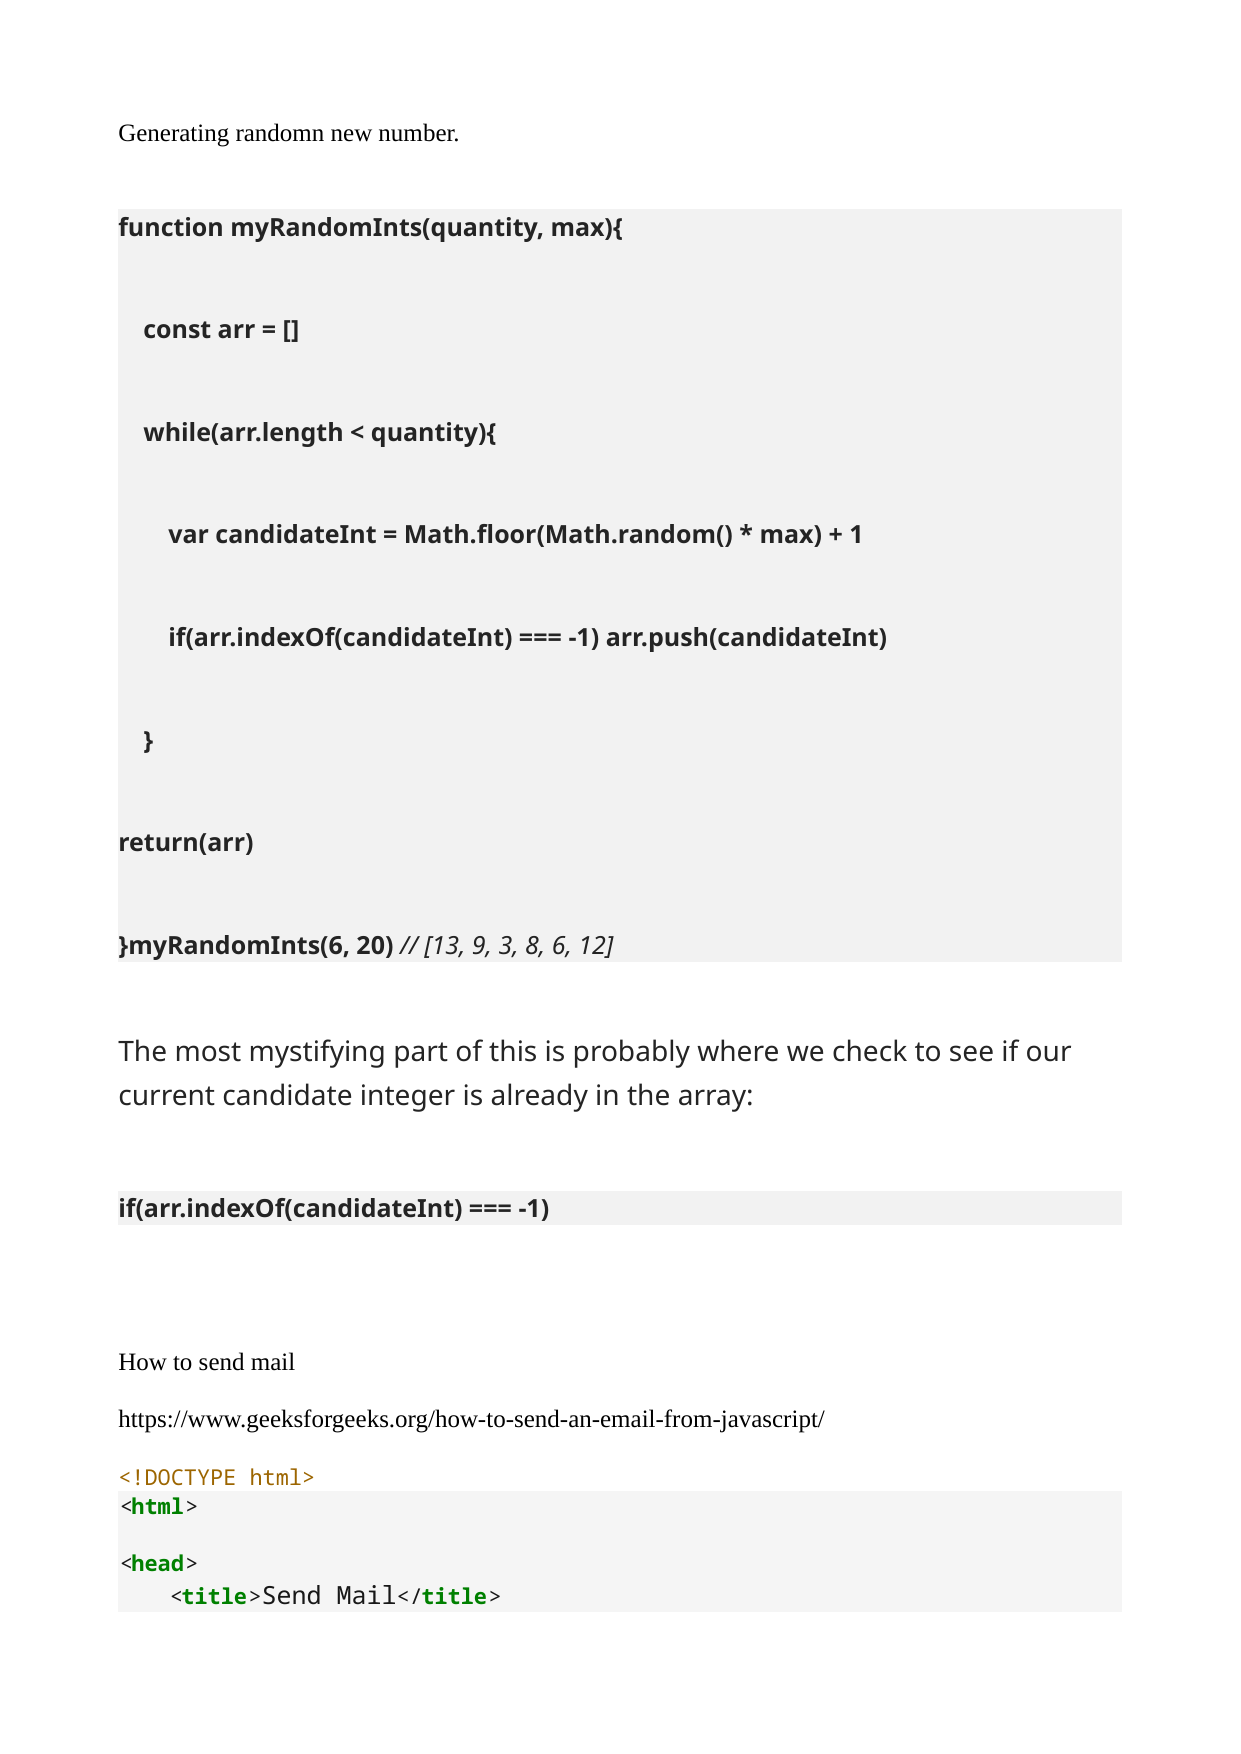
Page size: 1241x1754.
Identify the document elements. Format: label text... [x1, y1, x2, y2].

text function myRandomInts(quantity, max){ [118, 209, 1122, 243]
text if(arr.indexOf(candidateInt) === -1) arr.push(candidateInt) [118, 620, 1122, 654]
text The most mystifying part of this is probably where we check to see if our current candidate integer is already in the array: [118, 1026, 1122, 1113]
text while(arr.length < quantity){ [118, 414, 1122, 449]
text <!DOCTYPE html> [118, 1462, 1122, 1491]
text return(arr) [118, 825, 1122, 859]
text <head> [118, 1548, 1122, 1577]
text var candidateInt = Math.floor(Math.random() * max) + 1 [118, 517, 1122, 551]
text } [118, 722, 1122, 756]
text }myRandomInts(6, 20) // [13, 9, 3, 8, 6, 12] [118, 928, 1122, 962]
text <title>Send Mail</title> [118, 1577, 1122, 1612]
text <html> [118, 1491, 1122, 1521]
text if(arr.indexOf(candidateInt) === -1) [118, 1191, 1122, 1225]
text https://www.geeksforgeeks.org/how-to-send-an-email-from-javascript/ [118, 1404, 1122, 1433]
text How to send mail [118, 1347, 1122, 1375]
text const arr = [] [118, 312, 1122, 346]
text Generating randomn new number. [118, 118, 1122, 147]
